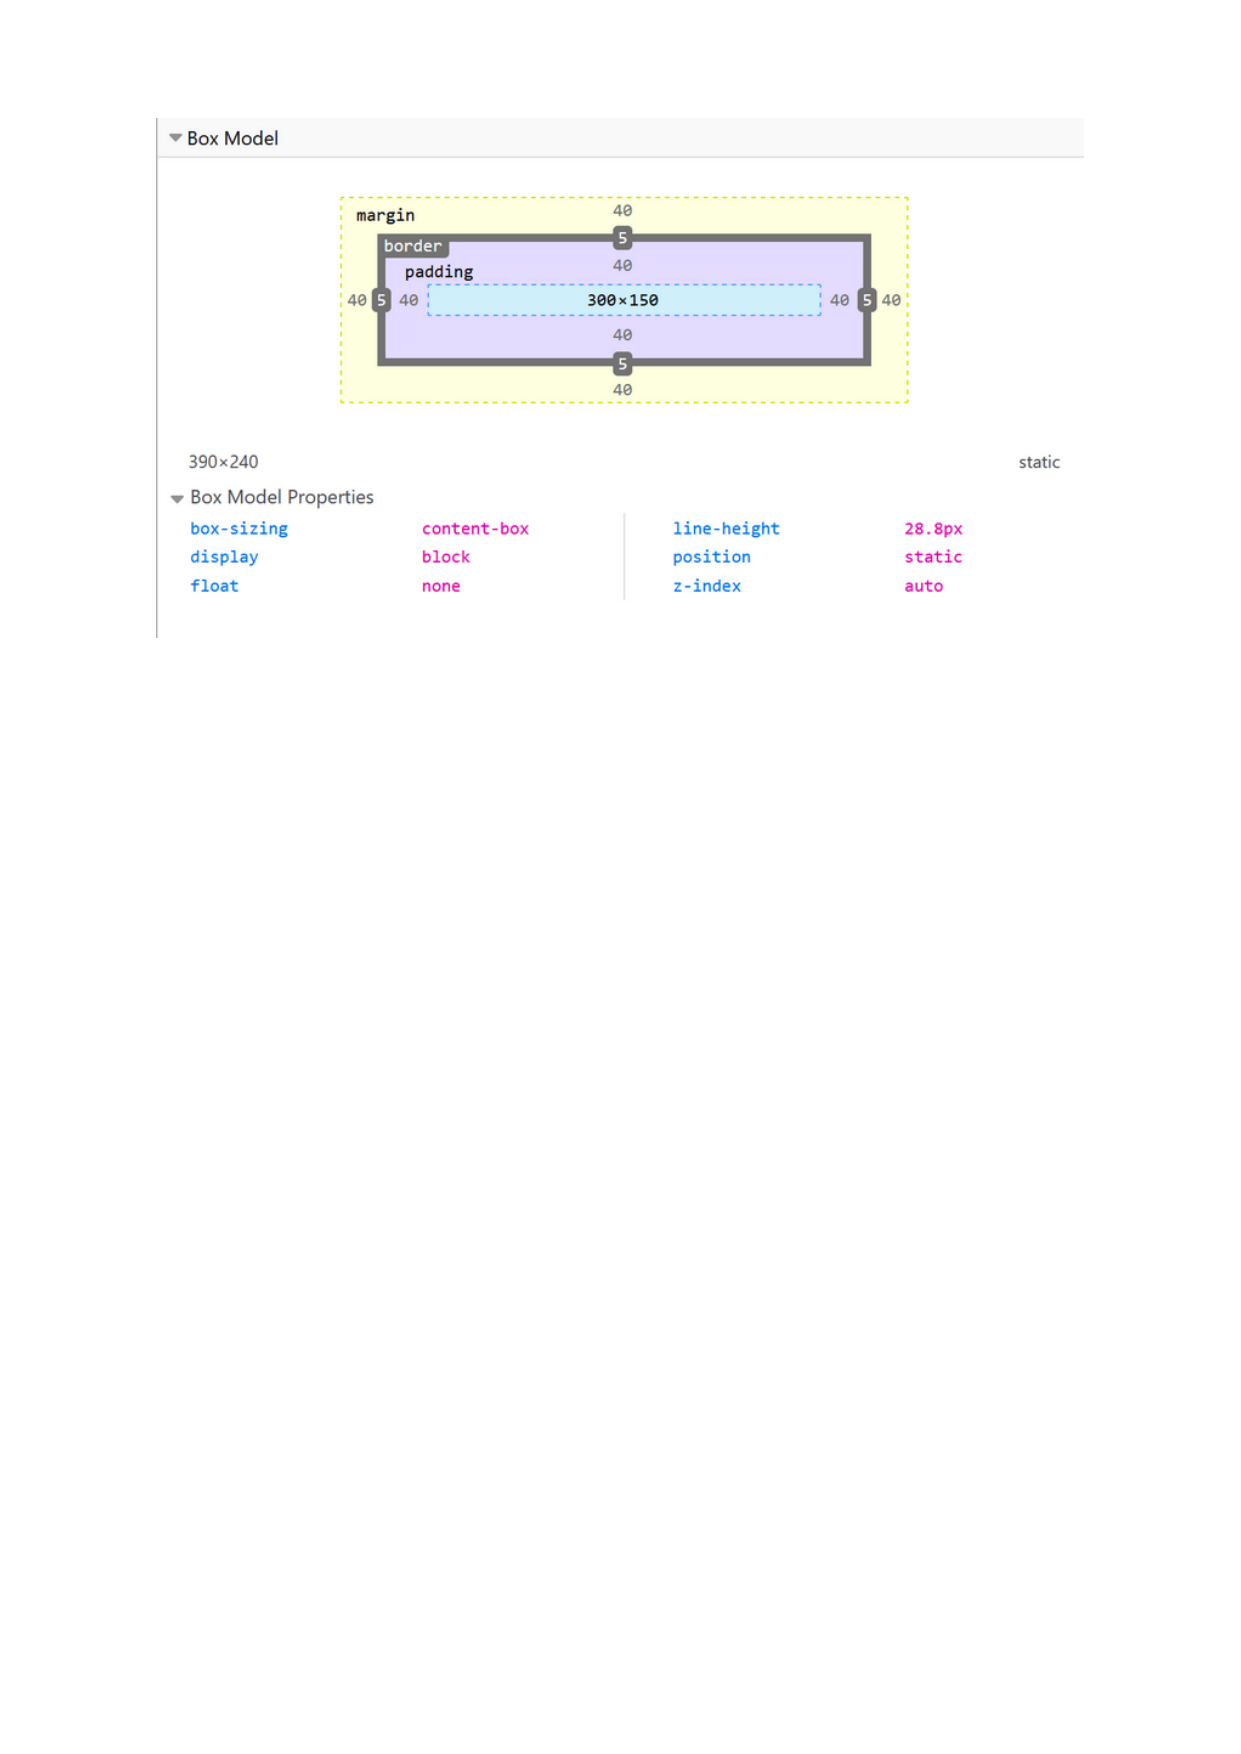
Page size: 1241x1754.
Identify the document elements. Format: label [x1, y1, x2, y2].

picture [156, 118, 1084, 638]
